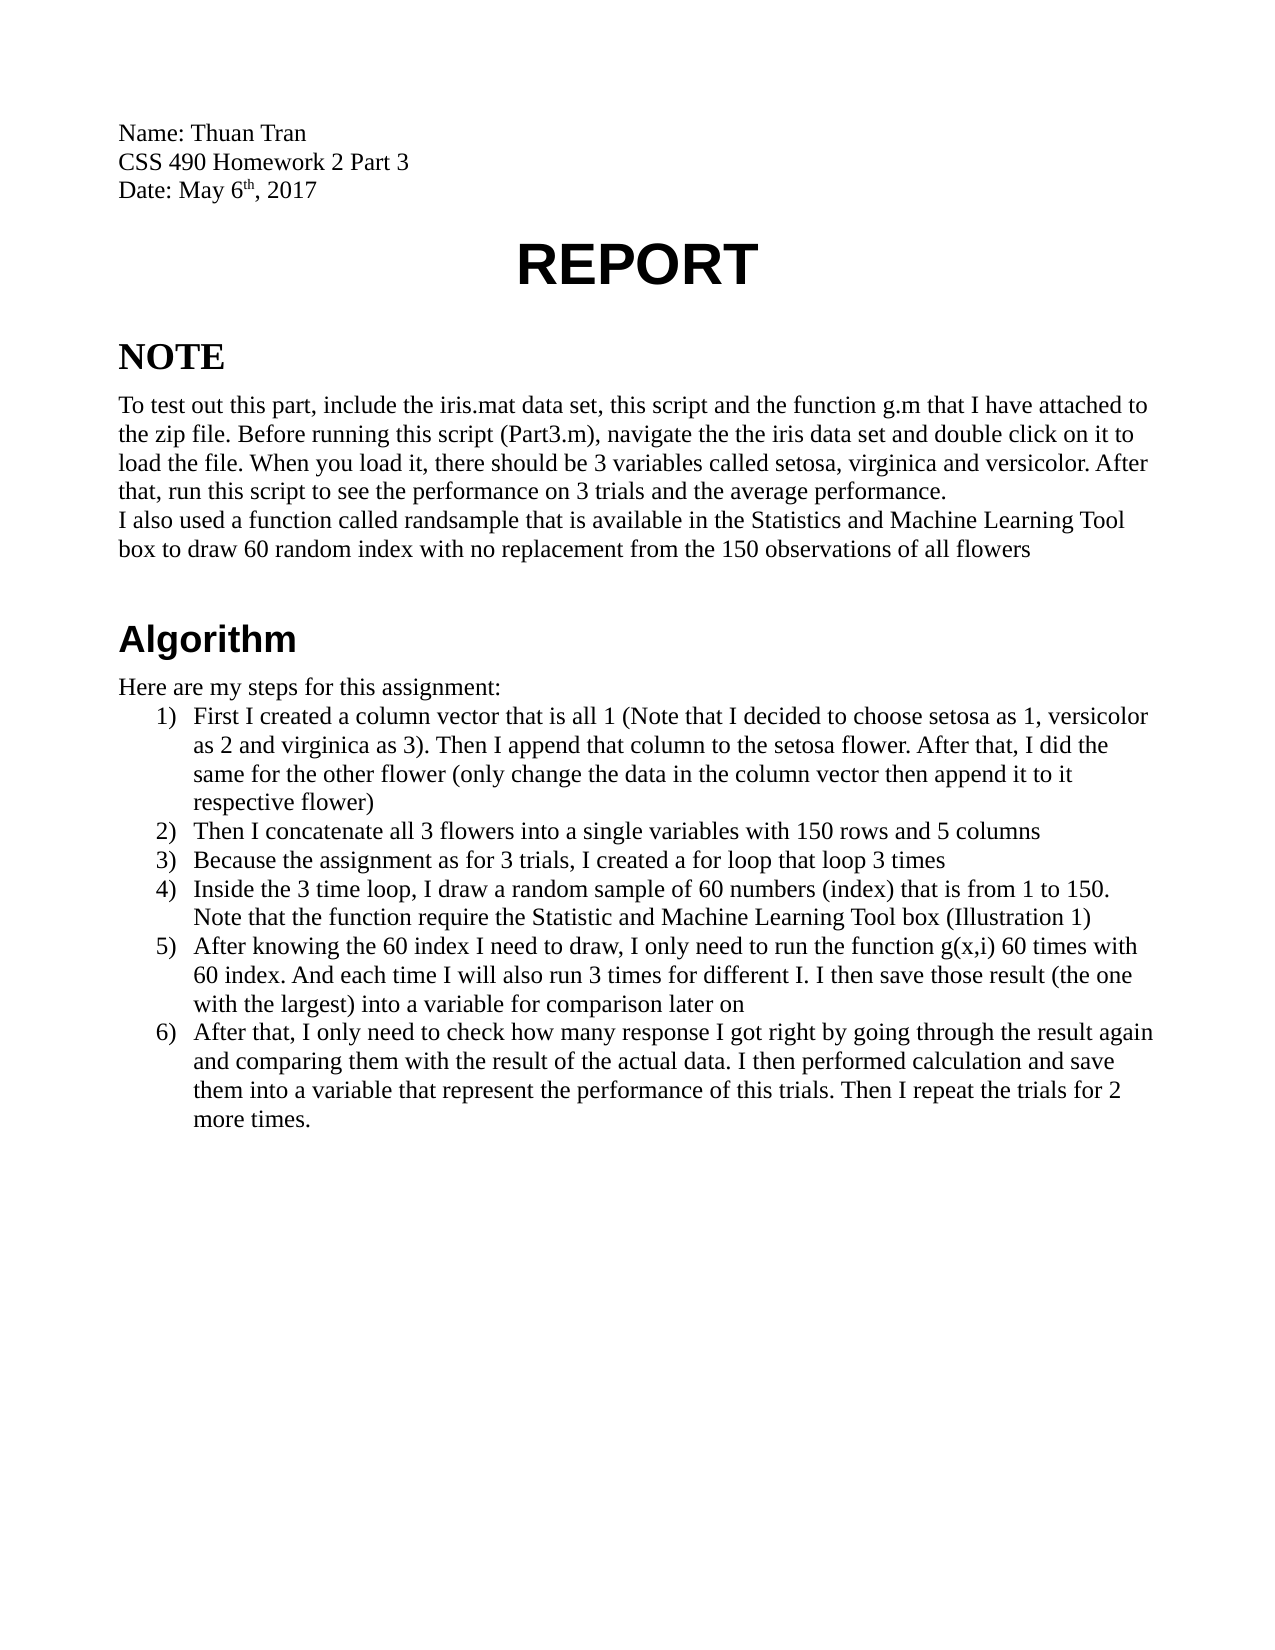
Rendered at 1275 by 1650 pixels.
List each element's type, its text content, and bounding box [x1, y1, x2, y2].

text Date: May 6th, 2017 [118, 176, 1157, 204]
list After knowing the 60 index I need to draw, I only need to run the function g(x,i) 60 times with 60 index. And each time I will also run 3 times for different I. I then save those result (the one with the largest) into a variable for comparison later on [156, 931, 1157, 1017]
subtitle NOTE [118, 334, 1157, 378]
text To test out this part, include the iris.mat data set, this script and the function g.m that I have attached to the zip file. Before running this script (Part3.m), navigate the the iris data set and double click on it to load the file. When you load it, there should be 3 variables called setosa, virginica and versicolor. After that, run this script to see the performance on 3 trials and the average performance. [118, 390, 1157, 505]
subtitle Algorithm [118, 616, 1157, 660]
title REPORT [118, 229, 1157, 296]
list First I created a column vector that is all 1 (Note that I decided to choose setosa as 1, versicolor as 2 and virginica as 3). Then I append that column to the setosa flower. After that, I did the same for the other flower (only change the data in the column vector then append it to it respective flower) [156, 701, 1157, 816]
list Inside the 3 time loop, I draw a random sample of 60 numbers (index) that is from 1 to 150. Note that the function require the Statistic and Machine Learning Tool box (Illustration 1) [156, 874, 1157, 931]
text Here are my steps for this assignment: [118, 672, 1157, 701]
text CSS 490 Homework 2 Part 3 [118, 147, 1157, 176]
list After that, I only need to check how many response I got right by going through the result again and comparing them with the result of the actual data. I then performed calculation and save them into a variable that represent the performance of this trials. Then I repeat the trials for 2 more times. [156, 1017, 1157, 1132]
list Because the assignment as for 3 trials, I created a for loop that loop 3 times [156, 845, 1157, 874]
text Name: Thuan Tran [118, 118, 1157, 147]
list Then I concatenate all 3 flowers into a single variables with 150 rows and 5 columns [156, 816, 1157, 845]
text I also used a function called randsample that is available in the Statistics and Machine Learning Tool box to draw 60 random index with no replacement from the 150 observations of all flowers [118, 505, 1157, 563]
